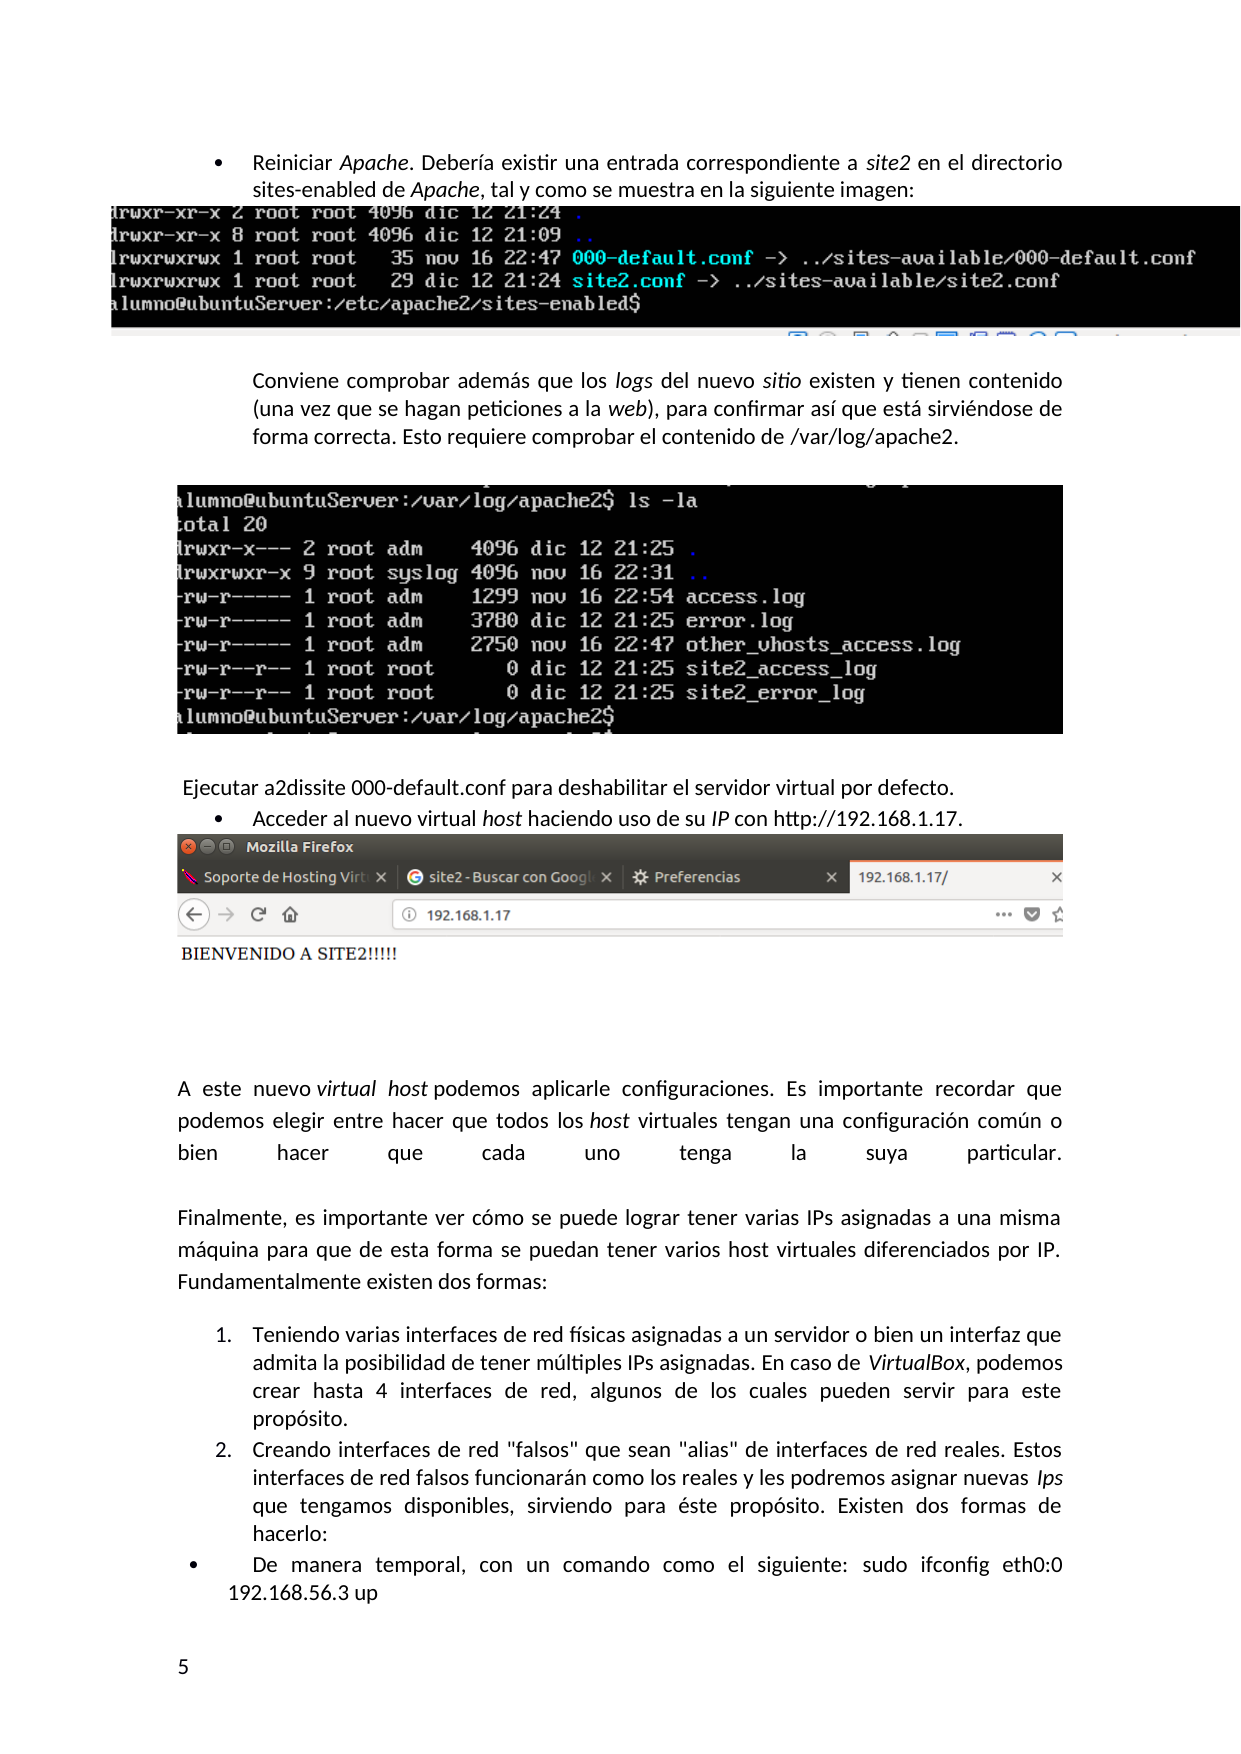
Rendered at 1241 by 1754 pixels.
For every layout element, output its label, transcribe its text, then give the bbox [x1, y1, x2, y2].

list Creando interfaces de red "falsos" que sean "alias" de interfaces de red reales. Estos interfaces de red falsos funcionarán como los reales y les podremos asignar nuevas Ips que tengamos disponibles, sirviendo para éste propósito. Existen dos formas de hacerlo: [215, 1435, 1063, 1547]
text Ejecutar a2dissite 000-default.conf para deshabilitar el servidor virtual por defecto. [177, 773, 1063, 801]
list Acceder al nuevo virtual host haciendo uso de su IP con http://192.168.1.17. [215, 804, 1063, 832]
picture [177, 485, 1063, 734]
list De manera temporal, con un comando como el siguiente: sudo ifconfig eth0:0 192.168.56.3 up [190, 1550, 1063, 1606]
picture [111, 206, 1241, 336]
list Reiniciar Apache. Debería existir una entrada correspondiente a site2 en el directorio sites-enabled de Apache, tal y como se muestra en la siguiente imagen: [215, 148, 1063, 204]
text Conviene comprobar además que los logs del nuevo sitio existen y tienen contenido (una vez que se hagan peticiones a la web), para confirmar así que está sirviéndose de forma correcta. Esto requiere comprobar el contenido de /var/log/apache2. [252, 366, 1063, 450]
text A este nuevo virtual host podemos aplicarle configuraciones. Es importante recordar que podemos elegir entre hacer que todos los host virtuales tengan una configuración común o bien hacer que cada uno tenga la suya particular. Finalmente, es importante ver cómo se puede lograr tener varias IPs asignadas a una misma máquina para que de esta forma se puedan tener varios host virtuales diferenciados por IP. Fundamentalmente existen dos formas: [177, 1074, 1063, 1295]
picture [177, 834, 1063, 1038]
list Teniendo varias interfaces de red físicas asignadas a un servidor o bien un interfaz que admita la posibilidad de tener múltiples IPs asignadas. En caso de VirtualBox, podemos crear hasta 4 interfaces de red, algunos de los cuales pueden servir para este propósito. [215, 1320, 1063, 1432]
